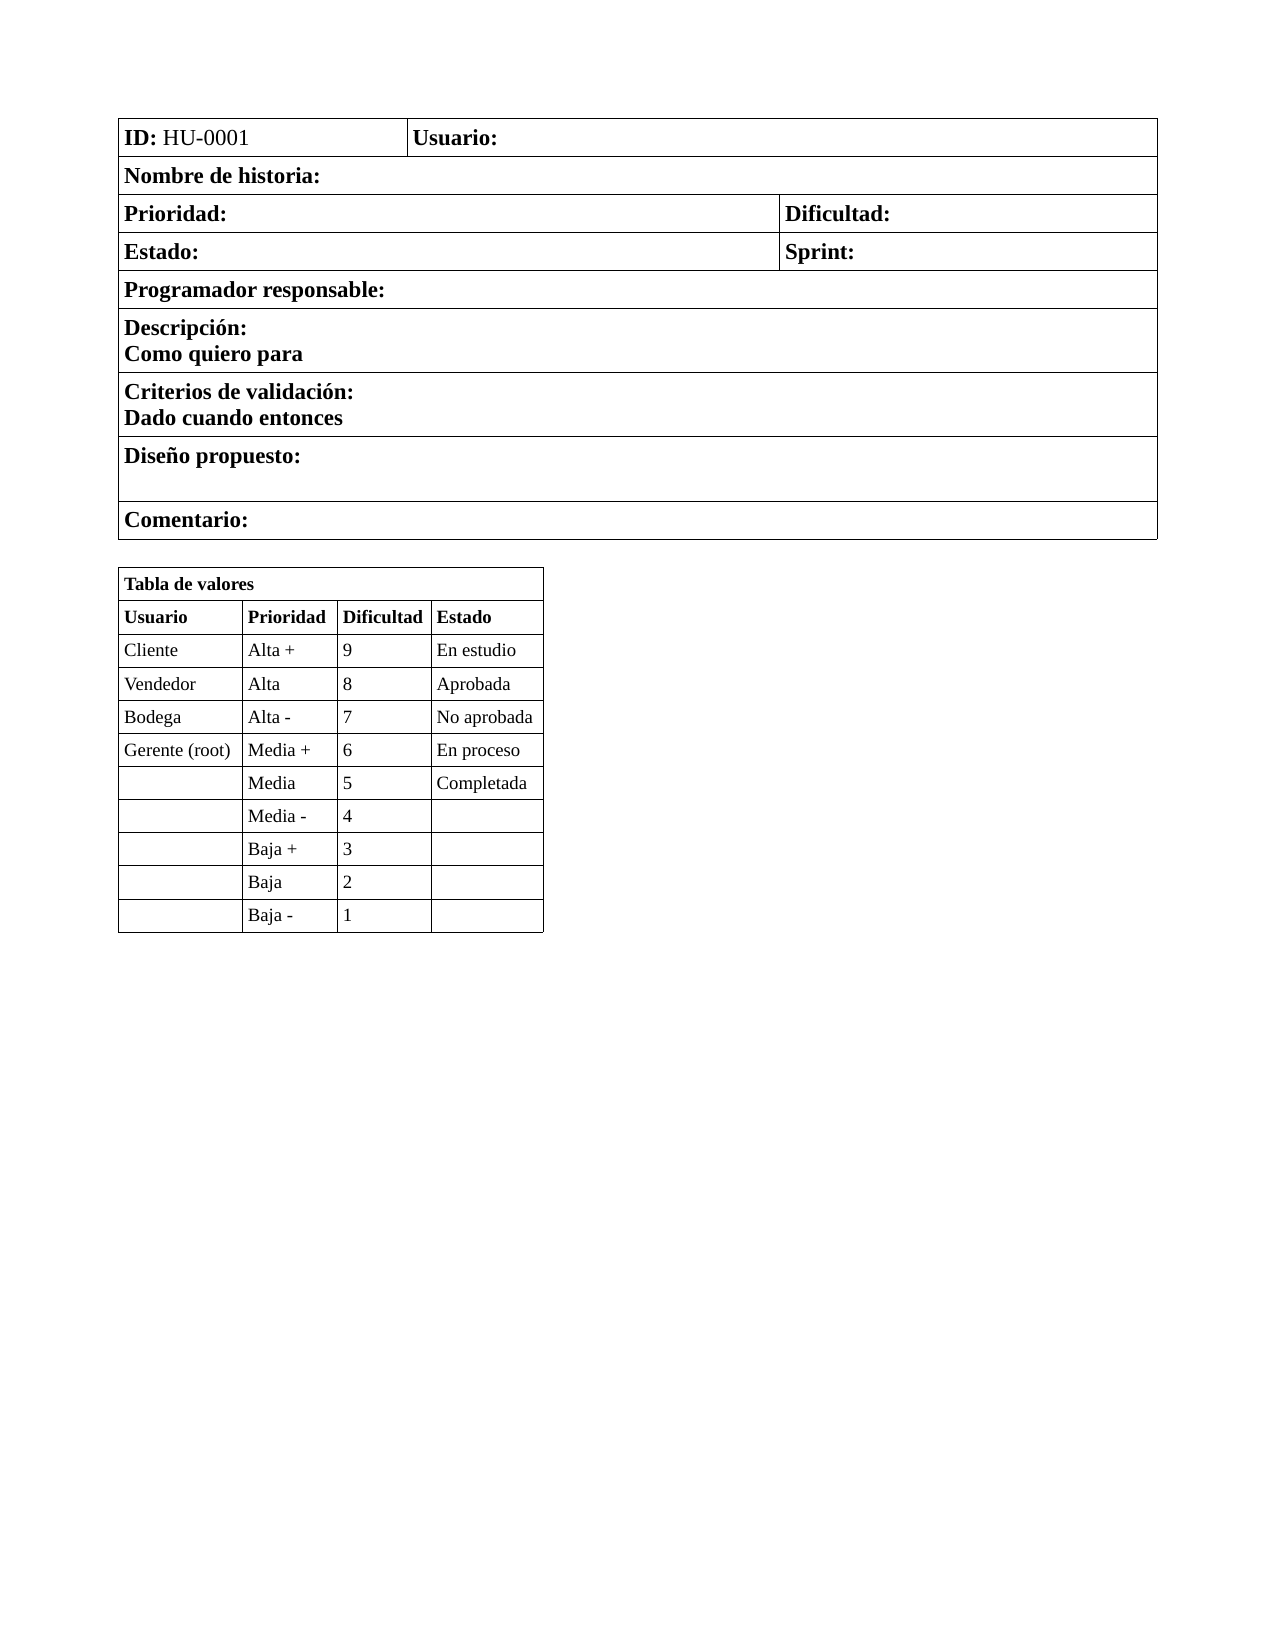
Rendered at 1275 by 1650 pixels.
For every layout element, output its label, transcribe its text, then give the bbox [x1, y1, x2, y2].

table_cell Descripción: Como quiero para [119, 309, 1157, 372]
table_cell Prioridad [243, 601, 337, 633]
table_cell Baja [243, 866, 337, 898]
table_cell Gerente (root) [119, 734, 242, 766]
table_cell Media + [243, 734, 337, 766]
table_cell Media [243, 767, 337, 799]
table_cell En estudio [432, 635, 543, 667]
table_cell Prioridad: [119, 195, 779, 232]
table_cell Dificultad [338, 601, 431, 633]
table_cell Baja + [243, 833, 337, 865]
table_cell Comentario: [119, 502, 1157, 538]
table_cell Completada [432, 767, 543, 799]
table_cell 3 [338, 833, 431, 865]
table_cell Aprobada [432, 668, 543, 700]
table_header Usuario: [408, 119, 1157, 156]
table_cell 1 [338, 900, 431, 932]
table_cell Baja - [243, 900, 337, 932]
table_cell 9 [338, 635, 431, 667]
table_cell Sprint: [780, 233, 1157, 270]
table_cell [119, 767, 242, 799]
table_header ID: HU-0001 [119, 119, 407, 156]
table_cell [432, 866, 543, 898]
table_cell No aprobada [432, 701, 543, 733]
table_cell [119, 800, 242, 832]
table_cell Estado: [119, 233, 779, 270]
table_cell Bodega [119, 701, 242, 733]
table_cell Cliente [119, 635, 242, 667]
table_cell 6 [338, 734, 431, 766]
table_cell Vendedor [119, 668, 242, 700]
table_cell [119, 833, 242, 865]
table_cell Media - [243, 800, 337, 832]
table_cell Estado [432, 601, 543, 633]
table_cell Nombre de historia: [119, 157, 1157, 194]
table_cell 7 [338, 701, 431, 733]
table_cell Alta - [243, 701, 337, 733]
table_cell Usuario [119, 601, 242, 633]
table_cell Programador responsable: [119, 271, 1157, 308]
table_header Tabla de valores [119, 568, 543, 600]
table_cell [432, 800, 543, 832]
table_cell 2 [338, 866, 431, 898]
table_cell [432, 833, 543, 865]
table_cell [119, 900, 242, 932]
table_cell Criterios de validación: Dado cuando entonces [119, 373, 1157, 436]
table_cell 8 [338, 668, 431, 700]
table_cell Alta [243, 668, 337, 700]
table_cell [432, 900, 543, 932]
table_cell Diseño propuesto: [119, 437, 1157, 501]
table_cell Dificultad: [780, 195, 1157, 232]
table_cell 4 [338, 800, 431, 832]
table_cell Alta + [243, 635, 337, 667]
table_cell [119, 866, 242, 898]
table_cell En proceso [432, 734, 543, 766]
table_cell 5 [338, 767, 431, 799]
